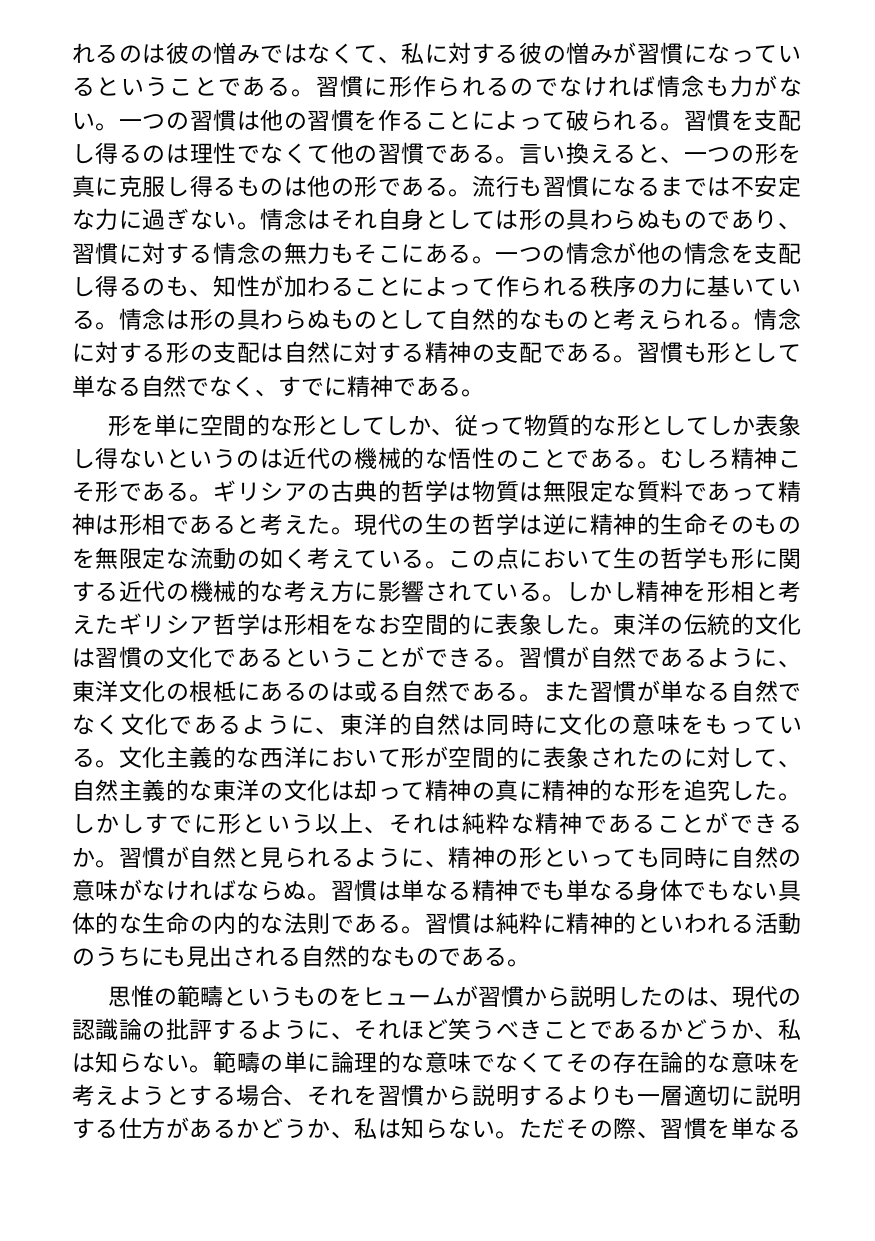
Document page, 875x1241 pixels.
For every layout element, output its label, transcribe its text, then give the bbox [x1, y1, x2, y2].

text 思惟の範疇というものをヒュームが習慣から説明したのは、現代の認識論の批評するように、それほど笑うべきことであるかどうか、私は知らない。範疇の単に論理的な意味でなくてその存在論的な意味を考えようとする場合、それを習慣から説明するよりも一層適切に説明する仕方があるかどうか、私は知らない。ただその際、習慣を単なる [72, 978, 802, 1144]
text れるのは彼の憎みではなくて、私に対する彼の憎みが習慣になっているということである。習慣に形作られるのでなければ情念も力がない。一つの習慣は他の習慣を作ることによって破られる。習慣を支配し得るのは理性でなくて他の習慣である。言い換えると、一つの形を真に克服し得るものは他の形である。流行も習慣になるまでは不安定な力に過ぎない。情念はそれ自身としては形の具わらぬものであり、習慣に対する情念の無力もそこにある。一つの情念が他の情念を支配し得るのも、知性が加わることによって作られる秩序の力に基いている。情念は形の具わらぬものとして自然的なものと考えられる。情念に対する形の支配は自然に対する精神の支配である。習慣も形として単なる自然でなく、すでに精神である。 [72, 36, 802, 402]
text 形を単に空間的な形としてしか、従って物質的な形としてしか表象し得ないというのは近代の機械的な悟性のことである。むしろ精神こそ形である。ギリシアの古典的哲学は物質は無限定な質料であって精神は形相であると考えた。現代の生の哲学は逆に精神的生命そのものを無限定な流動の如く考えている。この点において生の哲学も形に関する近代の機械的な考え方に影響されている。しかし精神を形相と考えたギリシア哲学は形相をなお空間的に表象した。東洋の伝統的文化は習慣の文化であるということができる。習慣が自然であるように、東洋文化の根柢にあるのは或る自然である。また習慣が単なる自然でなく文化であるように、東洋的自然は同時に文化の意味をもっている。文化主義的な西洋において形が空間的に表象されたのに対して、自然主義的な東洋の文化は却って精神の真に精神的な形を追究した。しかしすでに形という以上、それは純粋な精神であることができるか。習慣が自然と見られるように、精神の形といっても同時に自然の意味がなければならぬ。習慣は単なる精神でも単なる身体でもない具体的な生命の内的な法則である。習慣は純粋に精神的といわれる活動のうちにも見出される自然的なものである。 [72, 407, 802, 972]
